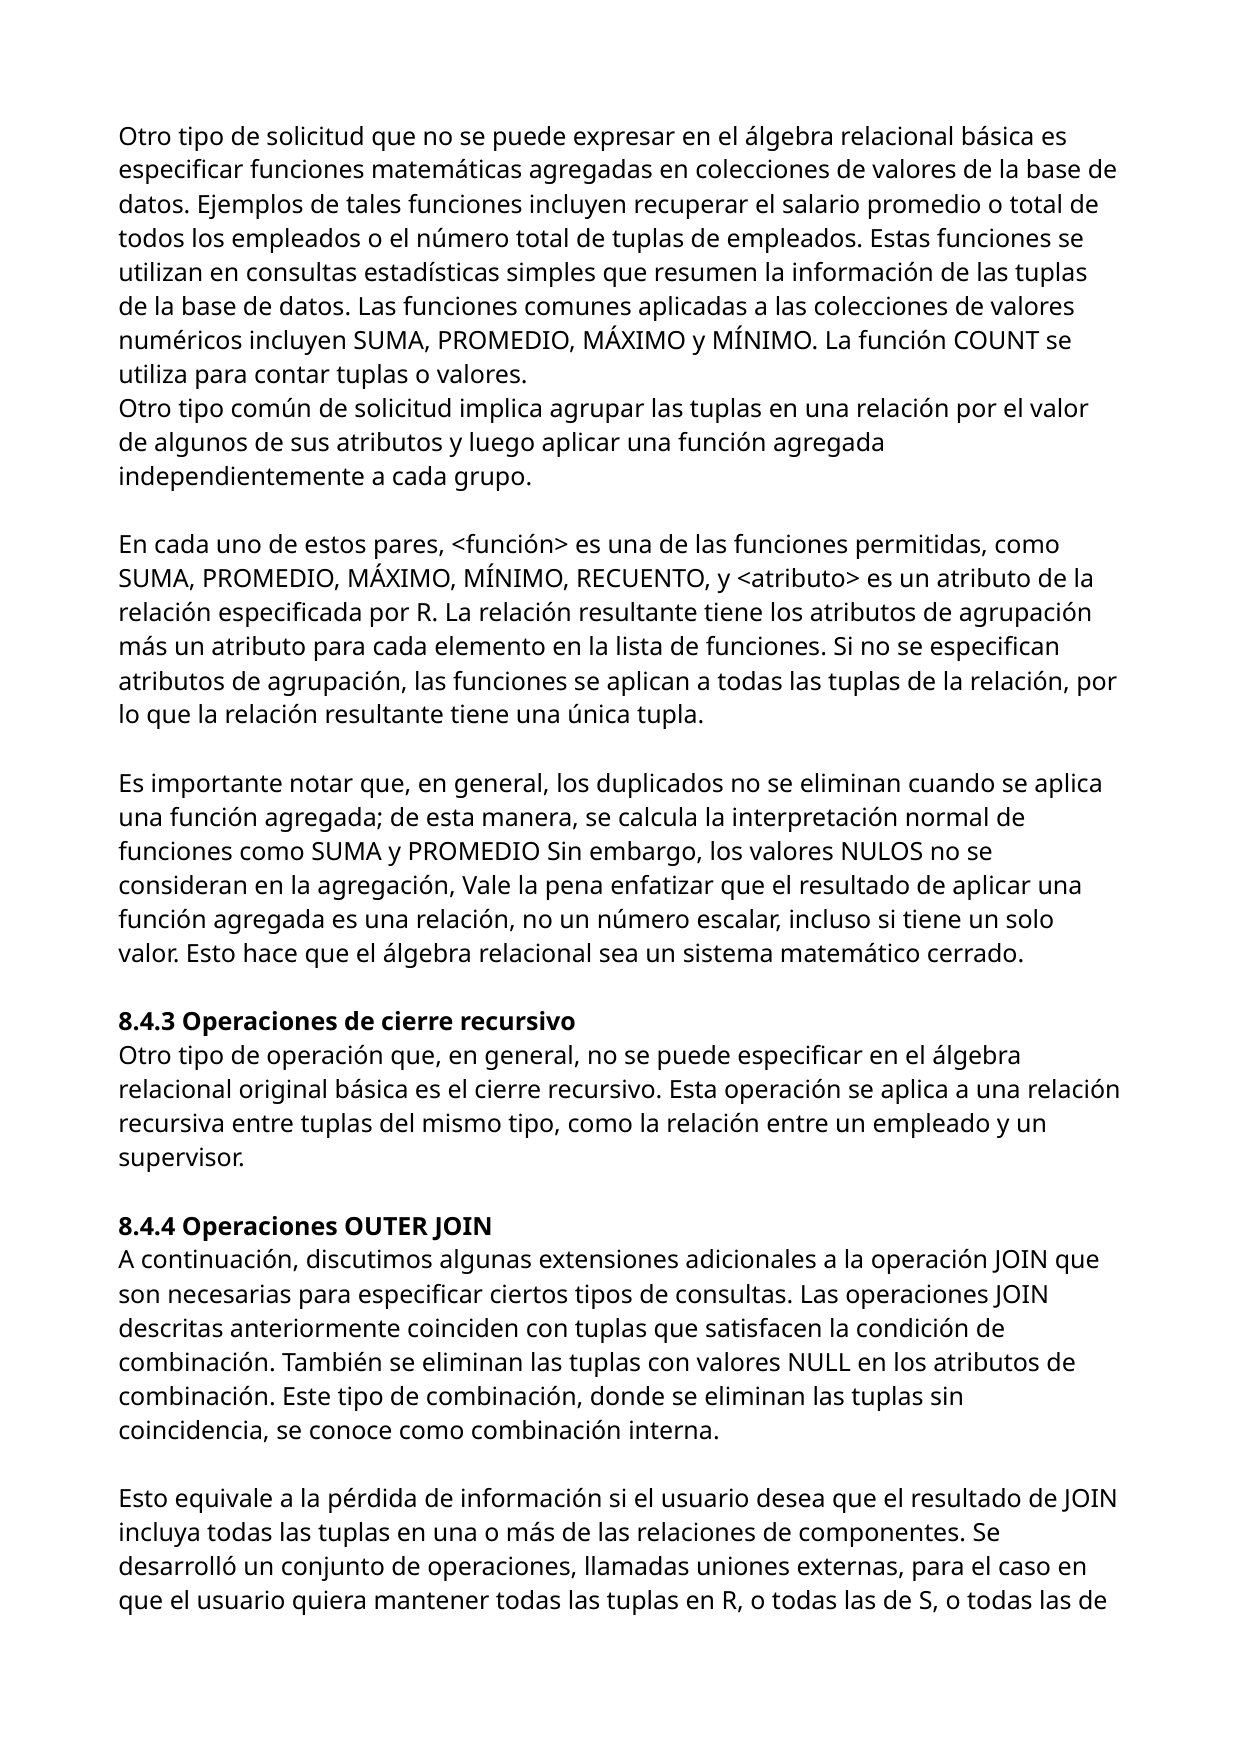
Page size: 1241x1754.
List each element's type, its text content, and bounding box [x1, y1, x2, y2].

text A continuación, discutimos algunas extensiones adicionales a la operación JOIN que son necesarias para especificar ciertos tipos de consultas. Las operaciones JOIN descritas anteriormente coinciden con tuplas que satisfacen la condición de combinación. También se eliminan las tuplas con valores NULL en los atributos de combinación. Este tipo de combinación, donde se eliminan las tuplas sin coincidencia, se conoce como combinación interna. [118, 1242, 1122, 1447]
text Otro tipo de operación que, en general, no se puede especificar en el álgebra relacional original básica es el cierre recursivo. Esta operación se aplica a una relación recursiva entre tuplas del mismo tipo, como la relación entre un empleado y un supervisor. [118, 1038, 1122, 1174]
text 8.4.3 Operaciones de cierre recursivo [118, 1004, 1122, 1038]
text Esto equivale a la pérdida de información si el usuario desea que el resultado de JOIN incluya todas las tuplas en una o más de las relaciones de componentes. Se desarrolló un conjunto de operaciones, llamadas uniones externas, para el caso en que el usuario quiera mantener todas las tuplas en R, o todas las de S, o todas las de [118, 1481, 1122, 1617]
text Es importante notar que, en general, los duplicados no se eliminan cuando se aplica una función agregada; de esta manera, se calcula la interpretación normal de funciones como SUMA y PROMEDIO Sin embargo, los valores NULOS no se consideran en la agregación, Vale la pena enfatizar que el resultado de aplicar una función agregada es una relación, no un número escalar, incluso si tiene un solo valor. Esto hace que el álgebra relacional sea un sistema matemático cerrado. [118, 765, 1122, 970]
text Otro tipo común de solicitud implica agrupar las tuplas en una relación por el valor de algunos de sus atributos y luego aplicar una función agregada independientemente a cada grupo. [118, 391, 1122, 493]
text En cada uno de estos pares, <función> es una de las funciones permitidas, como SUMA, PROMEDIO, MÁXIMO, MÍNIMO, RECUENTO, y <atributo> es un atributo de la relación especificada por R. La relación resultante tiene los atributos de agrupación más un atributo para cada elemento en la lista de funciones. Si no se especifican atributos de agrupación, las funciones se aplican a todas las tuplas de la relación, por lo que la relación resultante tiene una única tupla. [118, 527, 1122, 731]
text 8.4.4 Operaciones OUTER JOIN [118, 1208, 1122, 1242]
text Otro tipo de solicitud que no se puede expresar en el álgebra relacional básica es especificar funciones matemáticas agregadas en colecciones de valores de la base de datos. Ejemplos de tales funciones incluyen recuperar el salario promedio o total de todos los empleados o el número total de tuplas de empleados. Estas funciones se utilizan en consultas estadísticas simples que resumen la información de las tuplas de la base de datos. Las funciones comunes aplicadas a las colecciones de valores numéricos incluyen SUMA, PROMEDIO, MÁXIMO y MÍNIMO. La función COUNT se utiliza para contar tuplas o valores. [118, 118, 1122, 391]
